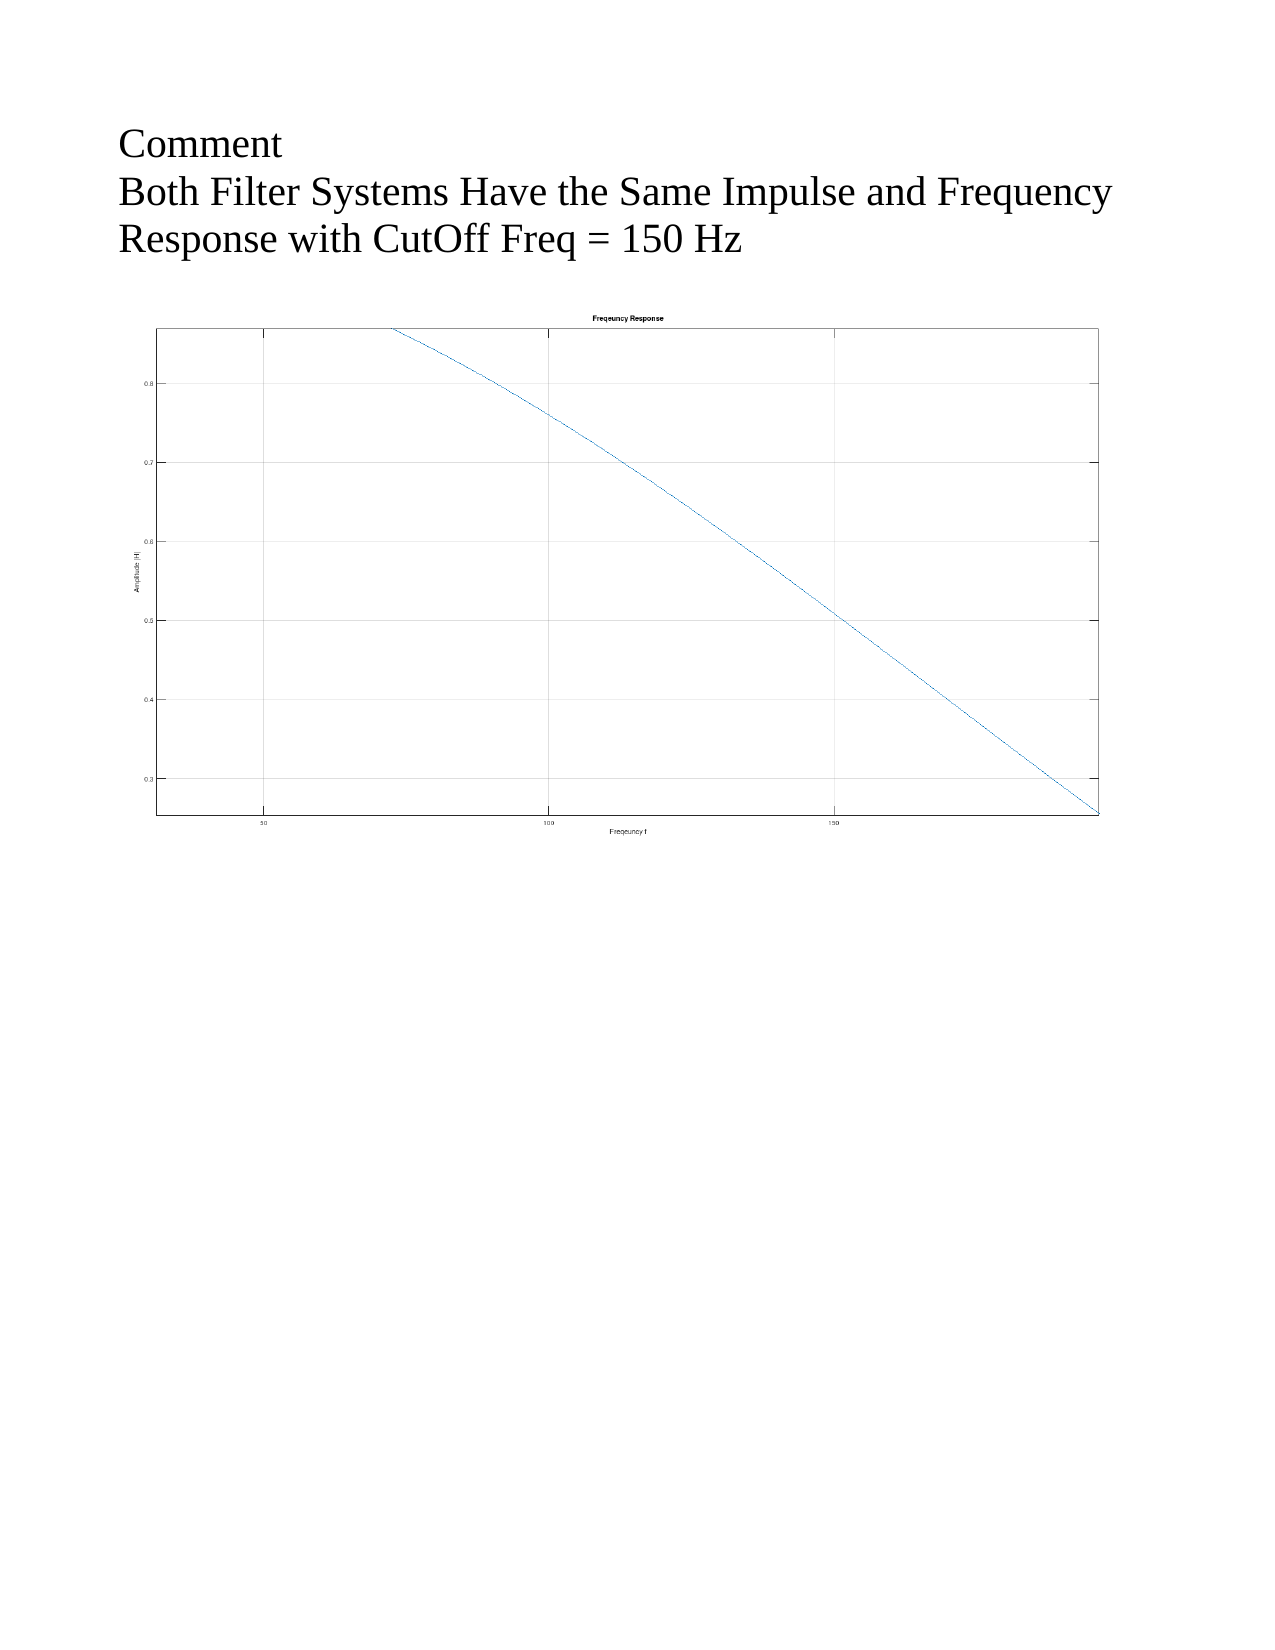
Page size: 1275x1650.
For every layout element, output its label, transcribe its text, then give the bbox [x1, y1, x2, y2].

text Comment [118, 118, 1157, 166]
picture [118, 309, 1157, 849]
text Both Filter Systems Have the Same Impulse and Frequency Response with CutOff Freq = 150 Hz [118, 166, 1157, 262]
